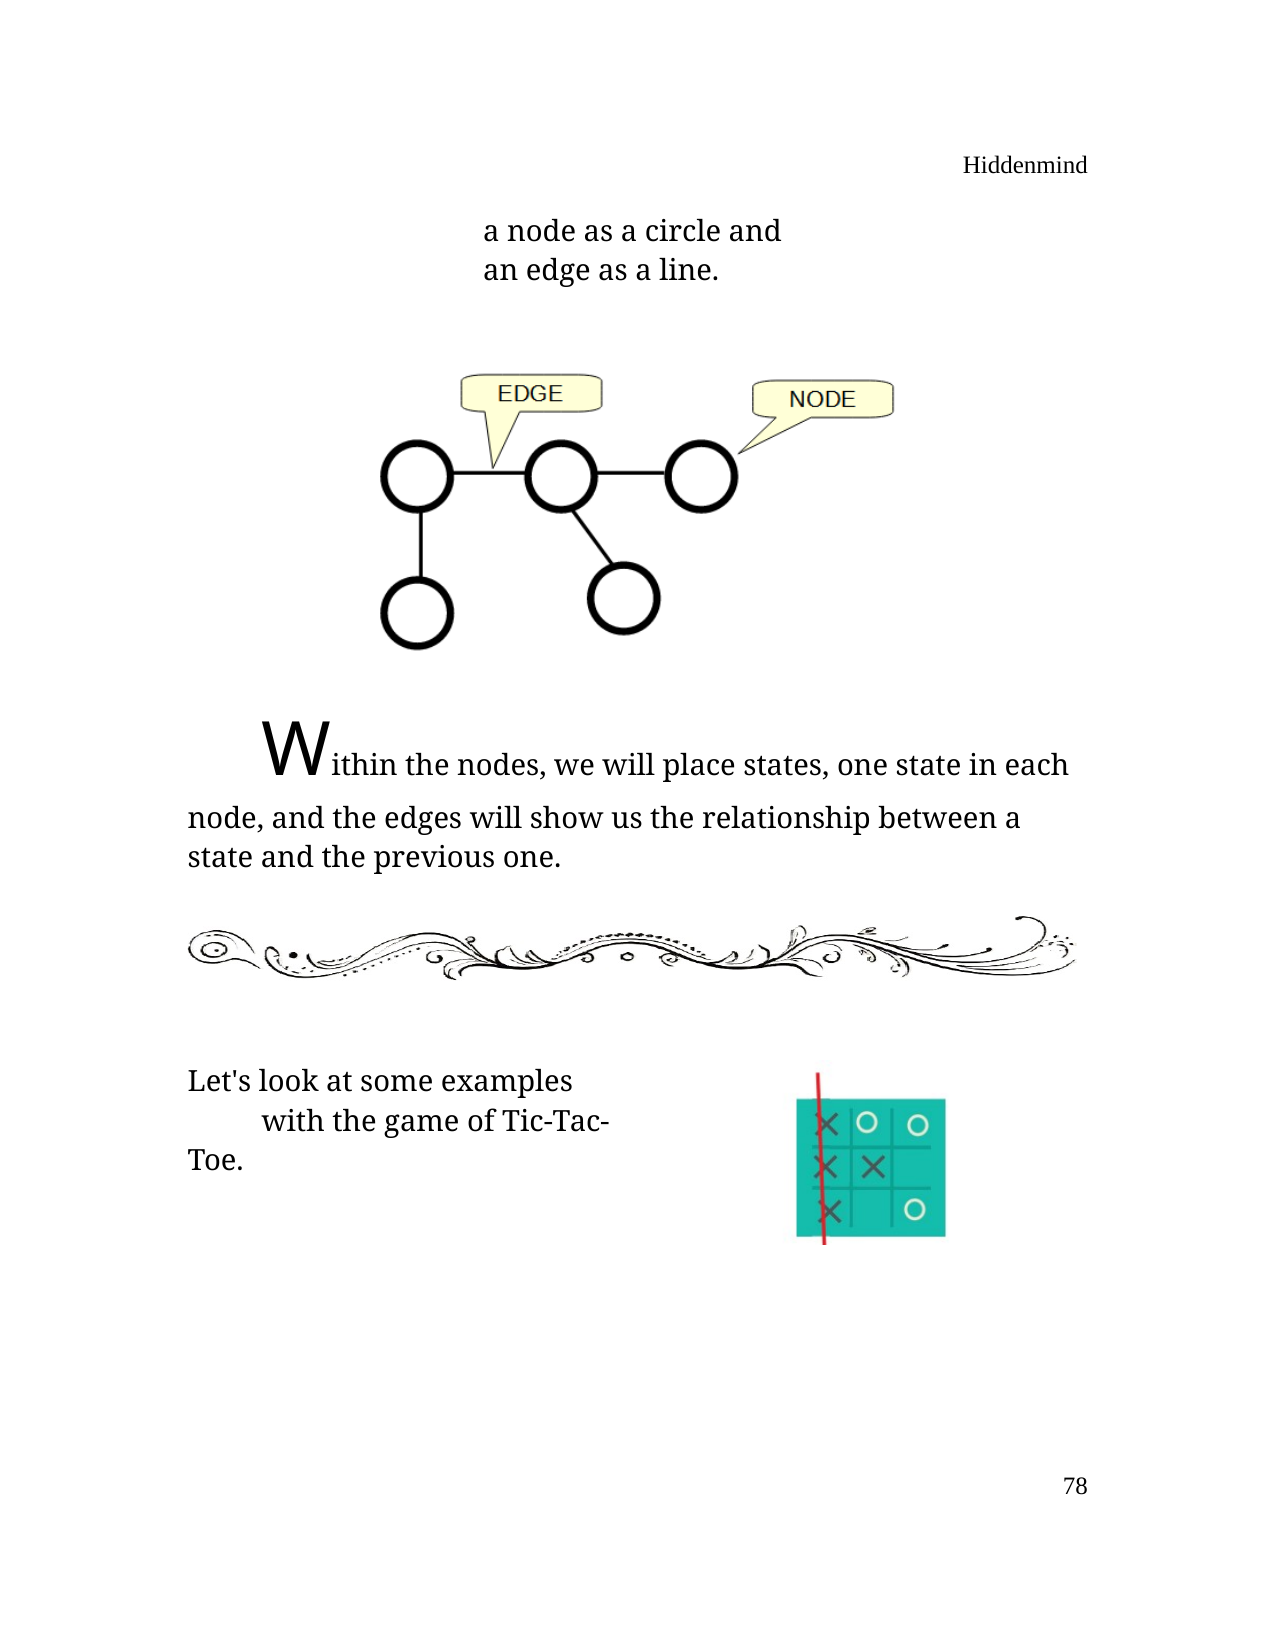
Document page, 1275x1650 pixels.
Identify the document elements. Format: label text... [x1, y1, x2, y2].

text an edge as a line. [187, 250, 1087, 289]
text with the game of Tic-Tac-Toe. [187, 1100, 622, 1179]
picture [378, 368, 897, 654]
text Let's look at some examples [187, 1060, 622, 1100]
text a node as a circle and [187, 210, 1087, 250]
text Within the nodes, we will place states, one state in each node, and the edges will show us the relationship between a state and the previous one. [187, 695, 1087, 876]
picture [782, 1060, 958, 1245]
picture [187, 916, 1077, 981]
